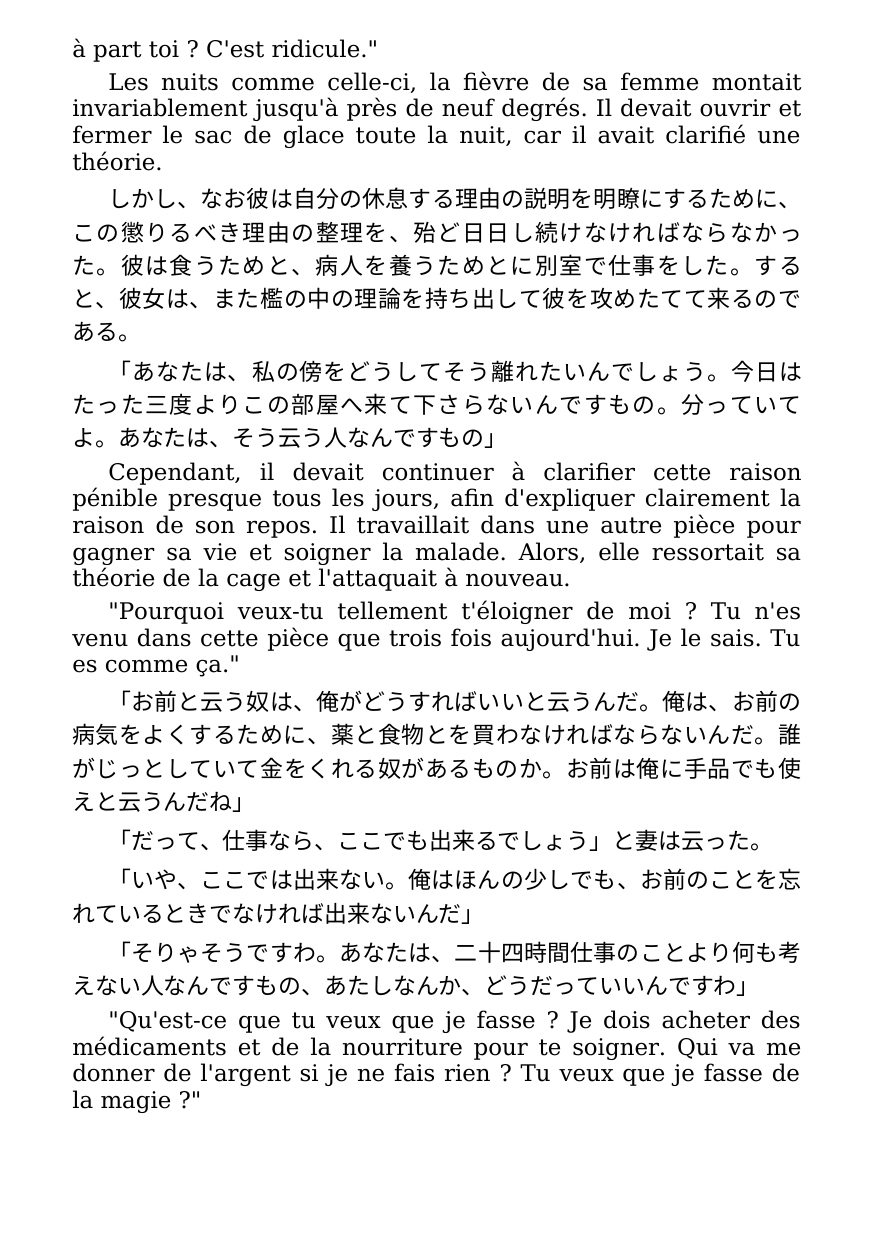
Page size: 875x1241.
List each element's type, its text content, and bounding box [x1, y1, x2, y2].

text 「お前と云う奴は、俺がどうすればいいと云うんだ。俺は、お前の病気をよくするために、薬と食物とを買わなければならないんだ。誰がじっとしていて金をくれる奴があるものか。お前は俺に手品でも使えと云うんだね」 [72, 684, 802, 817]
text "Qu'est-ce que tu veux que je fasse ? Je dois acheter des médicaments et de la nourriture pour te soigner. Qui va me donner de l'argent si je ne fais rien ? Tu veux que je fasse de la magie ?" [72, 1007, 802, 1114]
text Cependant, il devait continuer à clarifier cette raison pénible presque tous les jours, afin d'expliquer clairement la raison de son repos. Il travaillait dans une autre pièce pour gagner sa vie et soigner la malade. Alors, elle ressortait sa théorie de la cage et l'attaquait à nouveau. [72, 459, 802, 592]
text Les nuits comme celle-ci, la fièvre de sa femme montait invariablement jusqu'à près de neuf degrés. Il devait ouvrir et fermer le sac de glace toute la nuit, car il avait clarifié une théorie. [72, 69, 802, 175]
text しかし、なお彼は自分の休息する理由の説明を明瞭にするために、この懲りるべき理由の整理を、殆ど日日し続けなければならなかった。彼は食うためと、病人を養うためとに別室で仕事をした。すると、彼女は、また檻の中の理論を持ち出して彼を攻めたてて来るのである。 [72, 181, 802, 347]
text à part toi ? C'est ridicule." [72, 36, 802, 63]
text 「いや、ここでは出来ない。俺はほんの少しでも、お前のことを忘れているときでなければ出来ないんだ」 [72, 862, 802, 929]
text "Pourquoi veux-tu tellement t'éloigner de moi ? Tu n'es venu dans cette pièce que trois fois aujourd'hui. Je le sais. Tu es comme ça." [72, 598, 802, 678]
text 「あなたは、私の傍をどうしてそう離れたいんでしょう。今日はたった三度よりこの部屋へ来て下さらないんですもの。分っていてよ。あなたは、そう云う人なんですもの」 [72, 353, 802, 453]
text 「そりゃそうですわ。あなたは、二十四時間仕事のことより何も考えない人なんですもの、あたしなんか、どうだっていいんですわ」 [72, 934, 802, 1001]
text 「だって、仕事なら、ここでも出来るでしょう」と妻は云った。 [72, 823, 802, 856]
